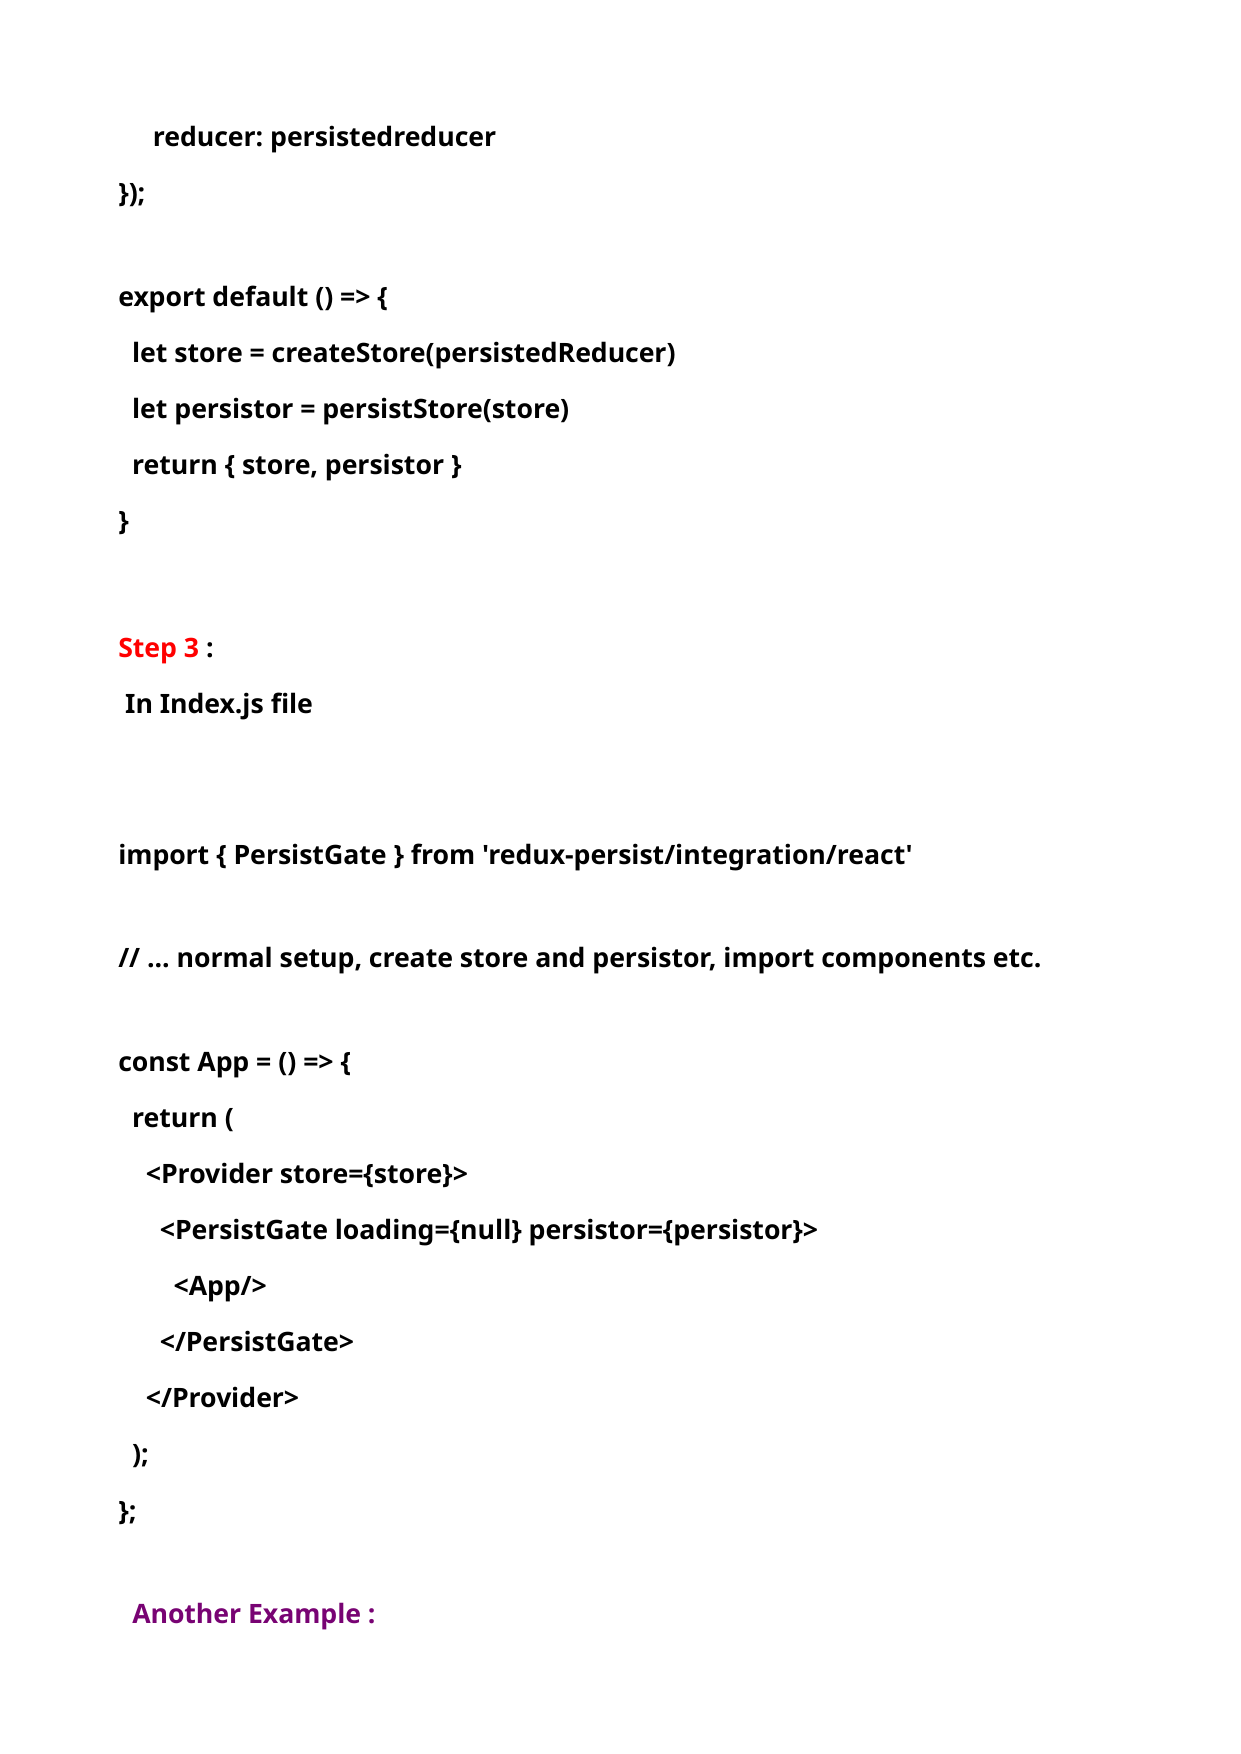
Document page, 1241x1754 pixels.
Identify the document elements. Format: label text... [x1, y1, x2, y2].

text const App = () => { [118, 1042, 1122, 1079]
text import { PersistGate } from 'redux-persist/integration/react' [118, 836, 1122, 872]
text }); [118, 174, 1122, 210]
text // ... normal setup, create store and persistor, import components etc. [118, 939, 1122, 975]
text let persistor = persistStore(store) [118, 390, 1122, 426]
text } [118, 502, 1122, 538]
text return { store, persistor } [118, 446, 1122, 482]
text Step 3 : [118, 629, 1122, 665]
text reducer: persistedreducer [118, 118, 1122, 154]
text let store = createStore(persistedReducer) [118, 334, 1122, 370]
text export default () => { [118, 278, 1122, 314]
text </Provider> [118, 1379, 1122, 1416]
text ); [118, 1436, 1122, 1472]
text <App/> [118, 1267, 1122, 1303]
text <Provider store={store}> [118, 1155, 1122, 1191]
text Another Example : [118, 1595, 1122, 1631]
text In Index.js file [118, 685, 1122, 721]
text </PersistGate> [118, 1323, 1122, 1359]
text return ( [118, 1099, 1122, 1135]
text }; [118, 1492, 1122, 1528]
text <PersistGate loading={null} persistor={persistor}> [118, 1211, 1122, 1247]
